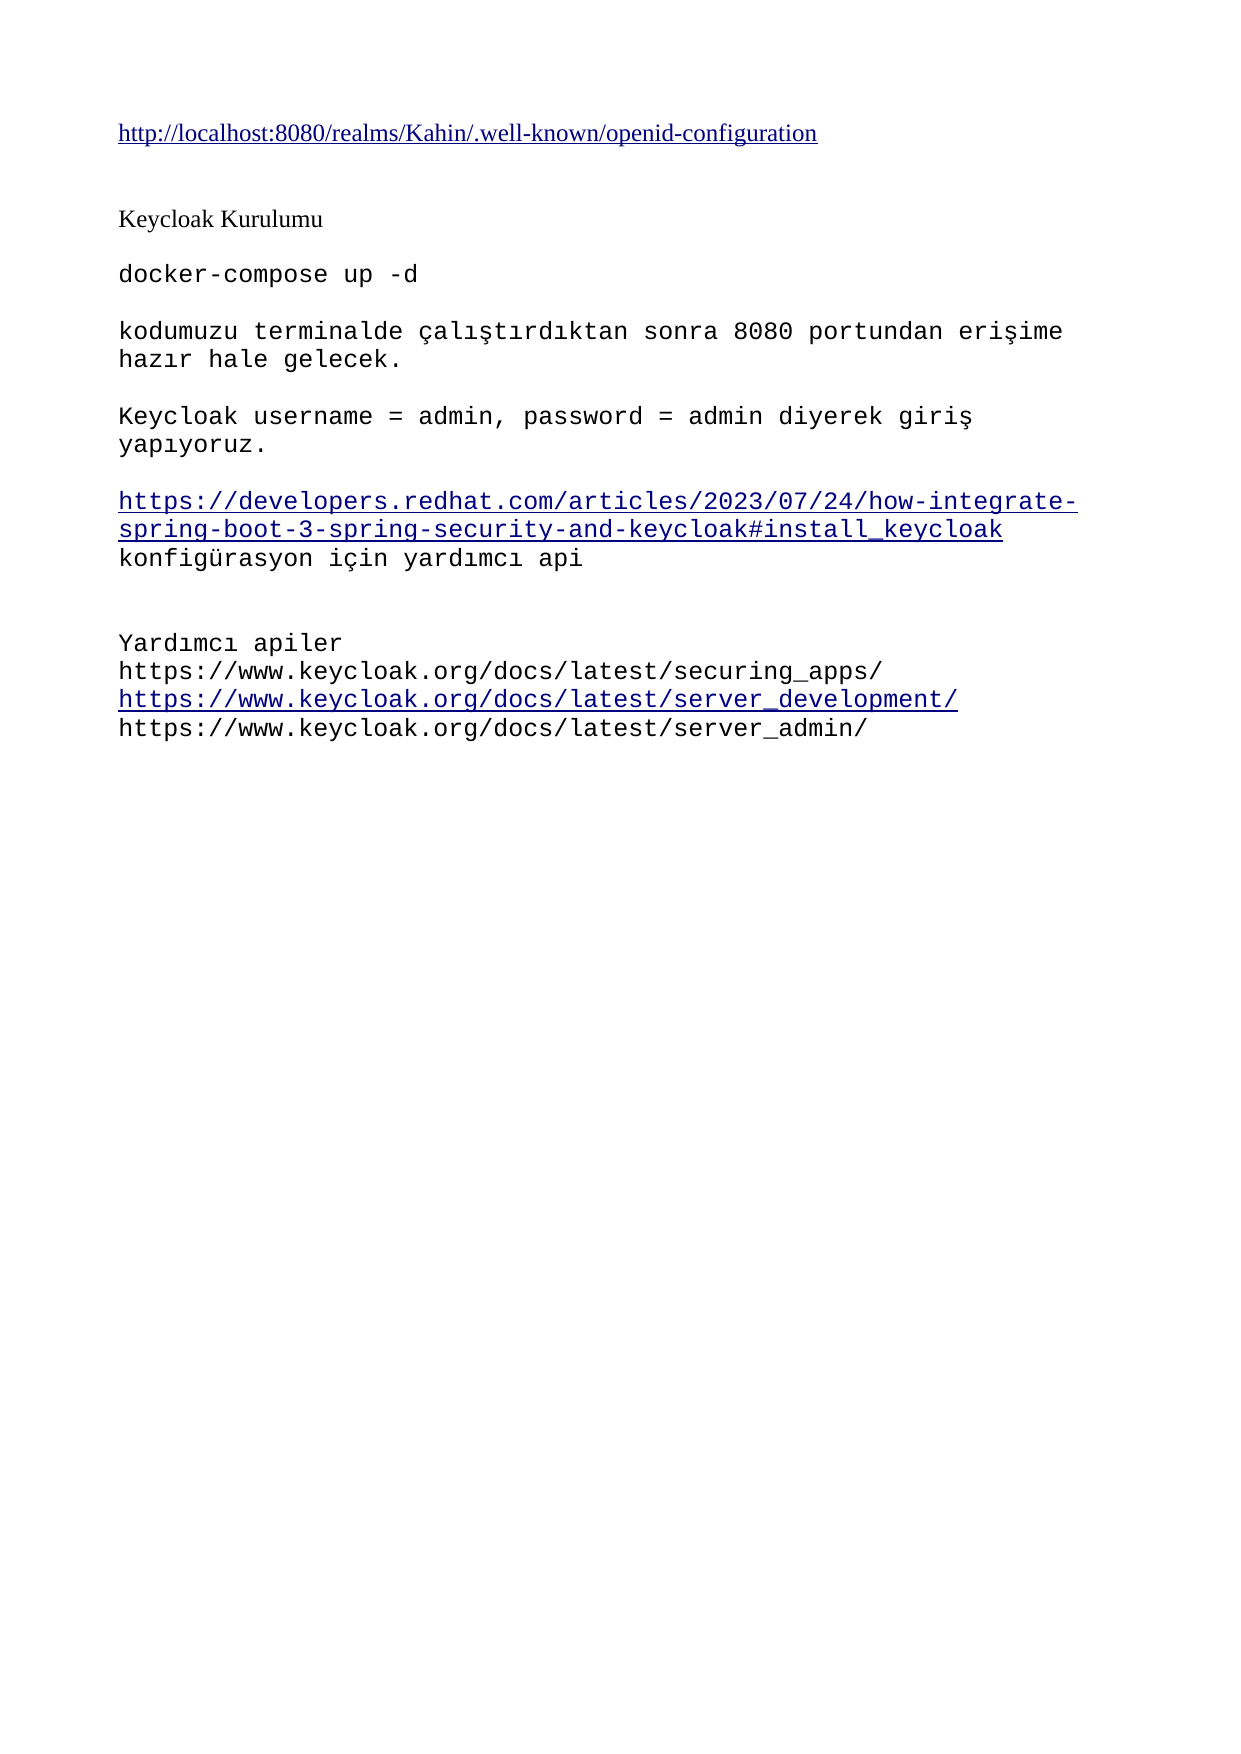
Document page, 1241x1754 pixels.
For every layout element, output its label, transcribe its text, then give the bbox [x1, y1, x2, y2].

text http://localhost:8080/realms/Kahin/.well-known/openid-configuration [118, 118, 1122, 147]
text https://www.keycloak.org/docs/latest/server_admin/ [118, 715, 1122, 743]
text https://www.keycloak.org/docs/latest/securing_apps/ [118, 658, 1122, 687]
text https://www.keycloak.org/docs/latest/server_development/ [118, 687, 1122, 715]
text kodumuzu terminalde çalıştırdıktan sonra 8080 portundan erişime hazır hale gelecek. [118, 318, 1122, 375]
text docker-compose up -d [118, 262, 1122, 290]
text Keycloak Kurulumu [118, 204, 1122, 233]
text https://developers.redhat.com/articles/2023/07/24/how-integrate-spring-boot-3-spring-security-and-keycloak#install_keycloak [118, 488, 1122, 545]
text konfigürasyon için yardımcı api [118, 545, 1122, 573]
text Yardımcı apiler [118, 630, 1122, 658]
text Keycloak username = admin, password = admin diyerek giriş yapıyoruz. [118, 403, 1122, 460]
